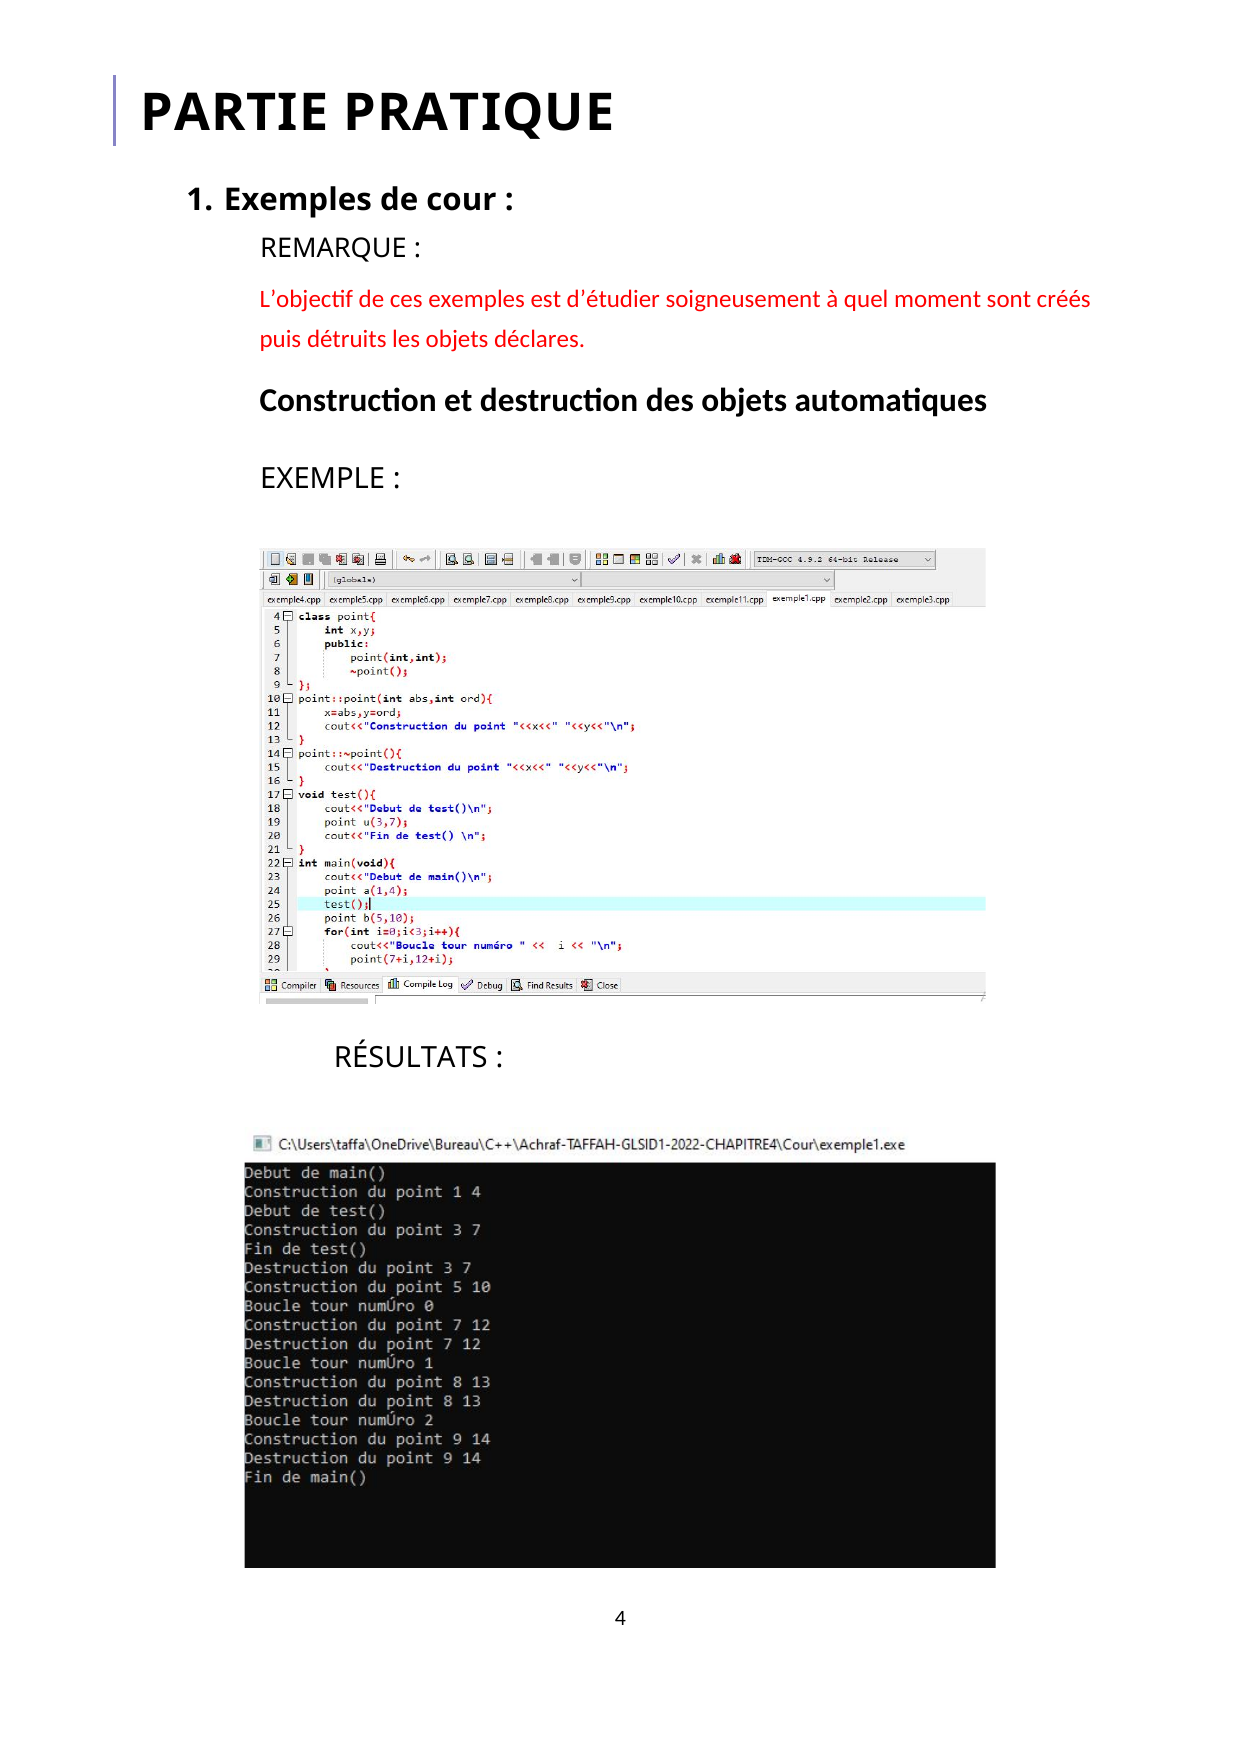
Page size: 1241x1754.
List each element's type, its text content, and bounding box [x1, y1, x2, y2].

subtitle REMARQUE : [186, 228, 1128, 265]
text L’objectif de ces exemples est d’étudier soigneusement à quel moment sont créés puis détruits les objets déclares. [259, 284, 1128, 354]
subtitle Partie pratique [116, 75, 1128, 146]
text Construction et destruction des objets automatiques [259, 379, 1128, 420]
list Exemples de cour : [186, 177, 1128, 220]
subtitle Résultats : [260, 1037, 1128, 1076]
subtitle Exemple : [186, 457, 1128, 497]
